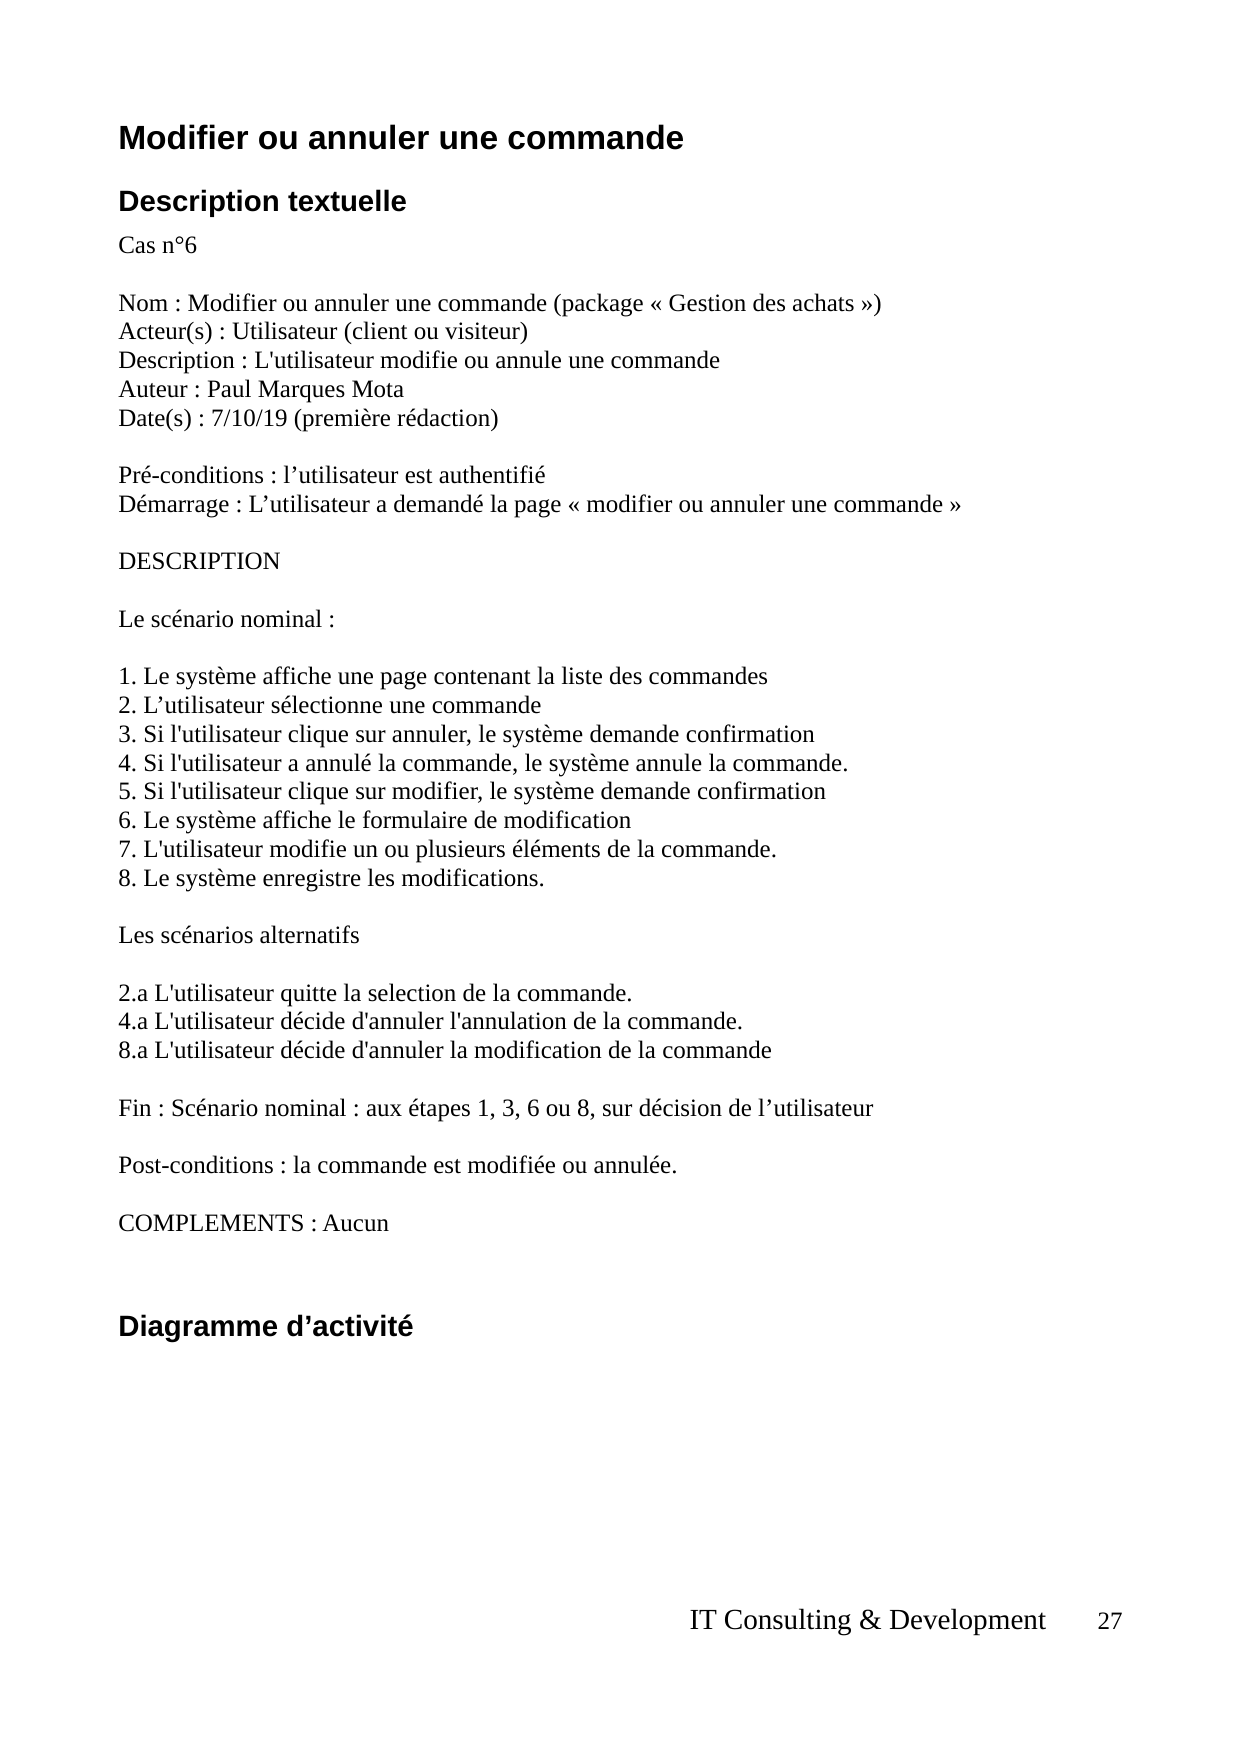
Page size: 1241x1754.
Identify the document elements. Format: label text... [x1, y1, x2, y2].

text Démarrage : L’utilisateur a demandé la page « modifier ou annuler une commande » [118, 489, 1122, 518]
text 3. Si l'utilisateur clique sur annuler, le système demande confirmation [118, 719, 1122, 748]
text Pré-conditions : l’utilisateur est authentifié [118, 460, 1122, 489]
text 5. Si l'utilisateur clique sur modifier, le système demande confirmation [118, 776, 1122, 805]
subtitle Description textuelle [118, 184, 1122, 218]
text Auteur : Paul Marques Mota [118, 374, 1122, 403]
text Date(s) : 7/10/19 (première rédaction) [118, 403, 1122, 431]
text 8. Le système enregistre les modifications. [118, 863, 1122, 891]
text DESCRIPTION [118, 546, 1122, 575]
text Post-conditions : la commande est modifiée ou annulée. [118, 1150, 1122, 1179]
text COMPLEMENTS : Aucun [118, 1208, 1122, 1236]
text 6. Le système affiche le formulaire de modification [118, 805, 1122, 834]
text Nom : Modifier ou annuler une commande (package « Gestion des achats ») [118, 288, 1122, 316]
text Acteur(s) : Utilisateur (client ou visiteur) [118, 316, 1122, 345]
subtitle Diagramme d’activité [118, 1308, 1122, 1342]
text 2. L’utilisateur sélectionne une commande [118, 690, 1122, 719]
text 4.a L'utilisateur décide d'annuler l'annulation de la commande. [118, 1006, 1122, 1035]
text Le scénario nominal : [118, 604, 1122, 633]
text 1. Le système affiche une page contenant la liste des commandes [118, 661, 1122, 690]
text 2.a L'utilisateur quitte la selection de la commande. [118, 978, 1122, 1006]
subtitle Modifier ou annuler une commande [118, 118, 1122, 157]
text 8.a L'utilisateur décide d'annuler la modification de la commande [118, 1035, 1122, 1064]
text Cas n°6 [118, 230, 1122, 259]
text Fin : Scénario nominal : aux étapes 1, 3, 6 ou 8, sur décision de l’utilisateur [118, 1093, 1122, 1121]
text 7. L'utilisateur modifie un ou plusieurs éléments de la commande. [118, 834, 1122, 863]
text 4. Si l'utilisateur a annulé la commande, le système annule la commande. [118, 748, 1122, 776]
text Description : L'utilisateur modifie ou annule une commande [118, 345, 1122, 374]
text Les scénarios alternatifs [118, 920, 1122, 949]
